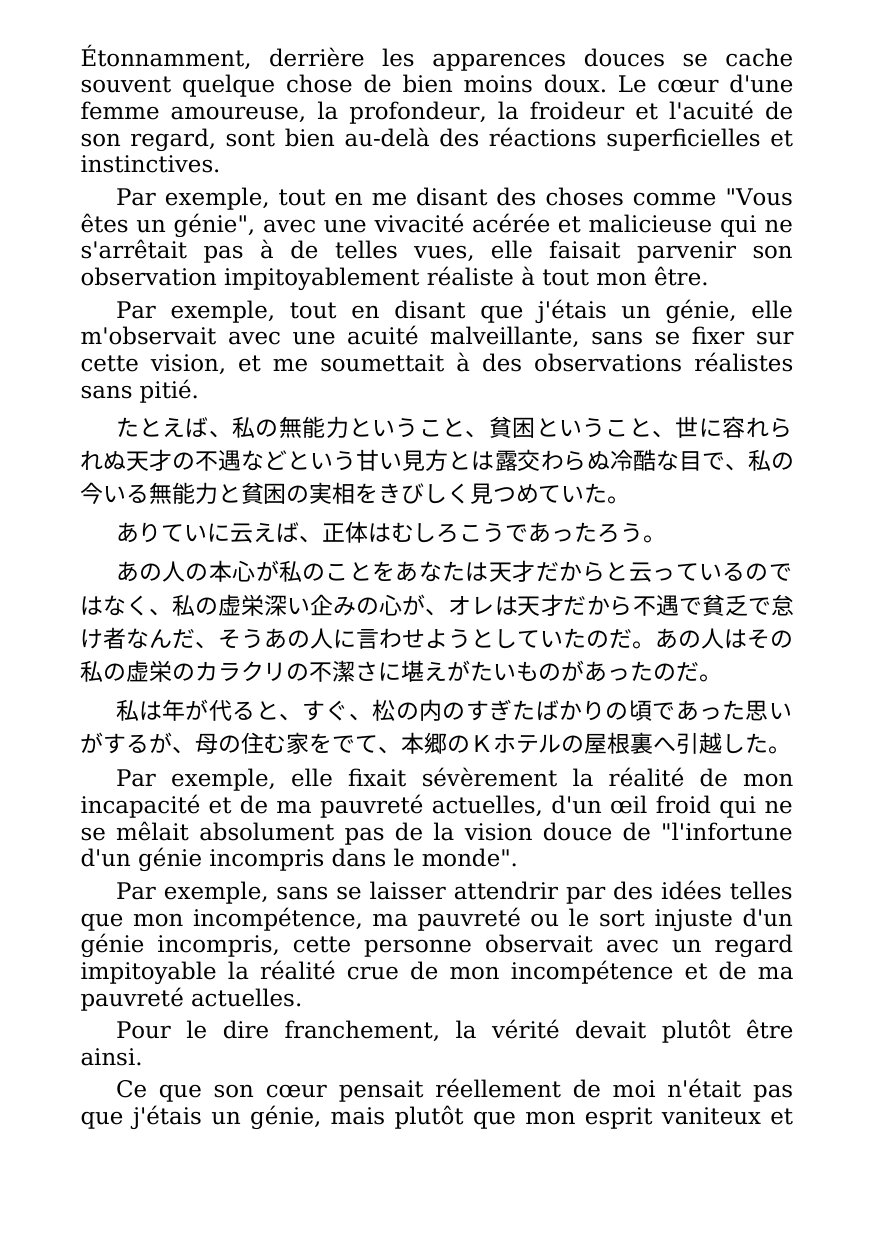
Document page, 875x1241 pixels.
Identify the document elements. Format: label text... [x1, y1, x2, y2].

text Par exemple, tout en disant que j'étais un génie, elle m'observait avec une acuité malveillante, sans se fixer sur cette vision, et me soumettait à des observations réalistes sans pitié. [80, 297, 794, 403]
text あの人の本心が私のことをあなたは天才だからと云っているのではなく、私の虚栄深い企みの心が、オレは天才だから不遇で貧乏で怠け者なんだ、そうあの人に言わせようとしていたのだ。あの人はその私の虚栄のカラクリの不潔さに堪えがたいものがあったのだ。 [80, 554, 794, 687]
text ありていに云えば、正体はむしろこうであったろう。 [80, 515, 794, 548]
text たとえば、私の無能力ということ、貧困ということ、世に容れられぬ天才の不遇などという甘い見方とは露交わらぬ冷酷な目で、私の今いる無能力と貧困の実相をきびしく見つめていた。 [80, 409, 794, 509]
text 私は年が代ると、すぐ、松の内のすぎたばかりの頃であった思いがするが、母の住む家をでて、本郷のＫホテルの屋根裏へ引越した。 [80, 693, 794, 759]
text Par exemple, sans se laisser attendrir par des idées telles que mon incompétence, ma pauvreté ou le sort injuste d'un génie incompris, cette personne observait avec un regard impitoyable la réalité crue de mon incompétence et de ma pauvreté actuelles. [80, 878, 794, 1011]
text Ce que son cœur pensait réellement de moi n'était pas que j'étais un génie, mais plutôt que mon esprit vaniteux et [80, 1077, 794, 1130]
text Étonnamment, derrière les apparences douces se cache souvent quelque chose de bien moins doux. Le cœur d'une femme amoureuse, la profondeur, la froideur et l'acuité de son regard, sont bien au-delà des réactions superficielles et instinctives. [80, 45, 794, 178]
text Pour le dire franchement, la vérité devait plutôt être ainsi. [80, 1017, 794, 1071]
text Par exemple, elle fixait sévèrement la réalité de mon incapacité et de ma pauvreté actuelles, d'un œil froid qui ne se mêlait absolument pas de la vision douce de "l'infortune d'un génie incompris dans le monde". [80, 766, 794, 872]
text Par exemple, tout en me disant des choses comme "Vous êtes un génie", avec une vivacité acérée et malicieuse qui ne s'arrêtait pas à de telles vues, elle faisait parvenir son observation impitoyablement réaliste à tout mon être. [80, 184, 794, 291]
